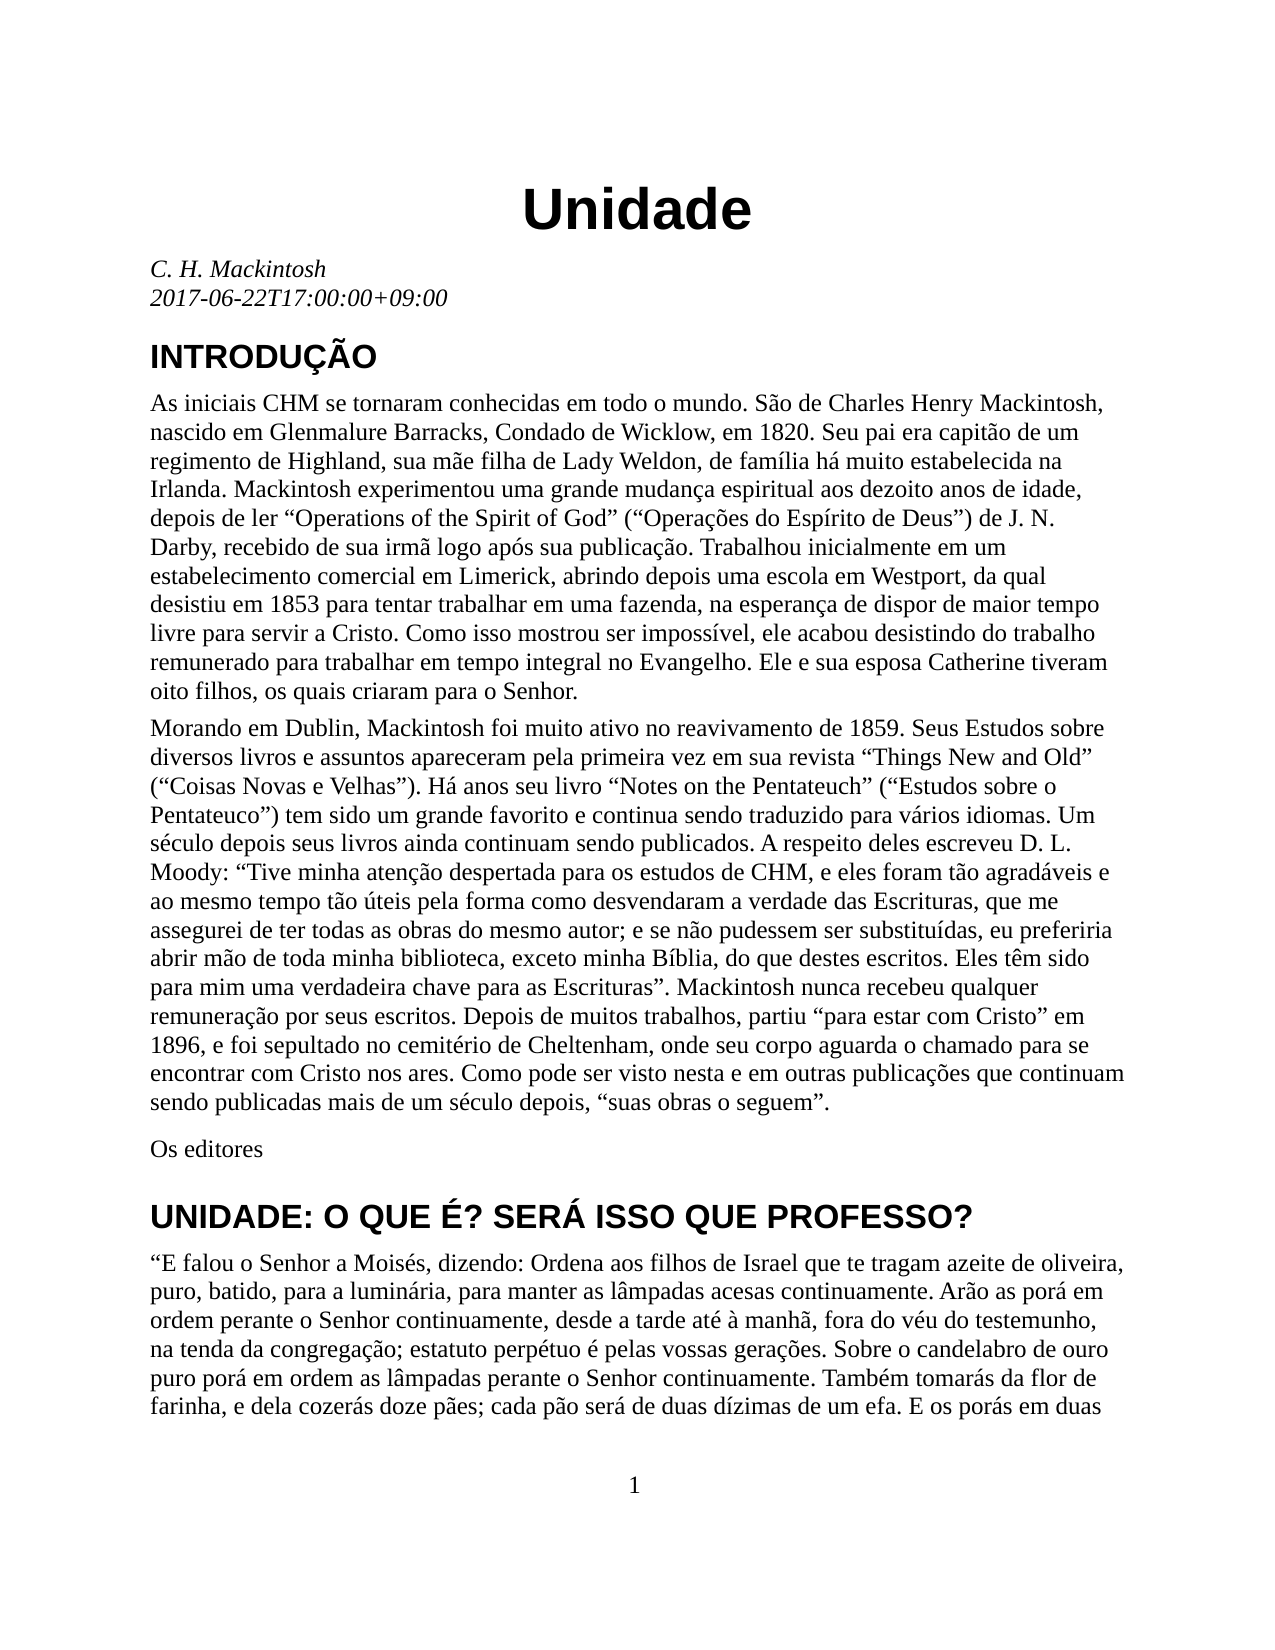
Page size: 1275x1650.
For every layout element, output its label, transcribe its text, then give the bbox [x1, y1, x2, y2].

subtitle UNIDADE: O QUE É? SERÁ ISSO QUE PROFESSO? [150, 1197, 1125, 1235]
text C. H. Mackintosh [150, 254, 1125, 283]
subtitle INTRODUÇÃO [150, 337, 1125, 376]
text 2017-06-22T17:00:00+09:00 [150, 283, 1125, 312]
title Unidade [150, 175, 1125, 242]
text Morando em Dublin, Mackintosh foi muito ativo no reavivamento de 1859. Seus Estudos sobre diversos livros e assuntos apareceram pela primeira vez em sua revista “Things New and Old” (“Coisas Novas e Velhas”). Há anos seu livro “Notes on the Pentateuch” (“Estudos sobre o Pentateuco”) tem sido um grande favorito e continua sendo traduzido para vários idiomas. Um século depois seus livros ainda continuam sendo publicados. A respeito deles escreveu D. L. Moody: “Tive minha atenção despertada para os estudos de CHM, e eles foram tão agradáveis e ao mesmo tempo tão úteis pela forma como desvendaram a verdade das Escrituras, que me assegurei de ter todas as obras do mesmo autor; e se não pudessem ser substituídas, eu preferiria abrir mão de toda minha biblioteca, exceto minha Bíblia, do que destes escritos. Eles têm sido para mim uma verdadeira chave para as Escrituras”. Mackintosh nunca recebeu qualquer remuneração por seus escritos. Depois de muitos trabalhos, partiu “para estar com Cristo” em 1896, e foi sepultado no cemitério de Cheltenham, onde seu corpo aguarda o chamado para se encontrar com Cristo nos ares. Como pode ser visto nesta e em outras publicações que continuam sendo publicadas mais de um século depois, “suas obras o seguem”. [150, 713, 1125, 1116]
text Os editores [150, 1134, 1125, 1163]
text “E falou o Senhor a Moisés, dizendo: Ordena aos filhos de Israel que te tragam azeite de oliveira, puro, batido, para a luminária, para manter as lâmpadas acesas continuamente. Arão as porá em ordem perante o Senhor continuamente, desde a tarde até à manhã, fora do véu do testemunho, na tenda da congregação; estatuto perpétuo é pelas vossas gerações. Sobre o candelabro de ouro puro porá em ordem as lâmpadas perante o Senhor continuamente. Também tomarás da flor de farinha, e dela cozerás doze pães; cada pão será de duas dízimas de um efa. E os porás em duas [150, 1248, 1125, 1420]
text As iniciais CHM se tornaram conhecidas em todo o mundo. São de Charles Henry Mackintosh, nascido em Glenmalure Barracks, Condado de Wicklow, em 1820. Seu pai era capitão de um regimento de Highland, sua mãe filha de Lady Weldon, de família há muito estabelecida na Irlanda. Mackintosh experimentou uma grande mudança espiritual aos dezoito anos de idade, depois de ler “Operations of the Spirit of God” (“Operações do Espírito de Deus”) de J. N. Darby, recebido de sua irmã logo após sua publicação. Trabalhou inicialmente em um estabelecimento comercial em Limerick, abrindo depois uma escola em Westport, da qual desistiu em 1853 para tentar trabalhar em uma fazenda, na esperança de dispor de maior tempo livre para servir a Cristo. Como isso mostrou ser impossível, ele acabou desistindo do trabalho remunerado para trabalhar em tempo integral no Evangelho. Ele e sua esposa Catherine tiveram oito filhos, os quais criaram para o Senhor. [150, 388, 1125, 704]
